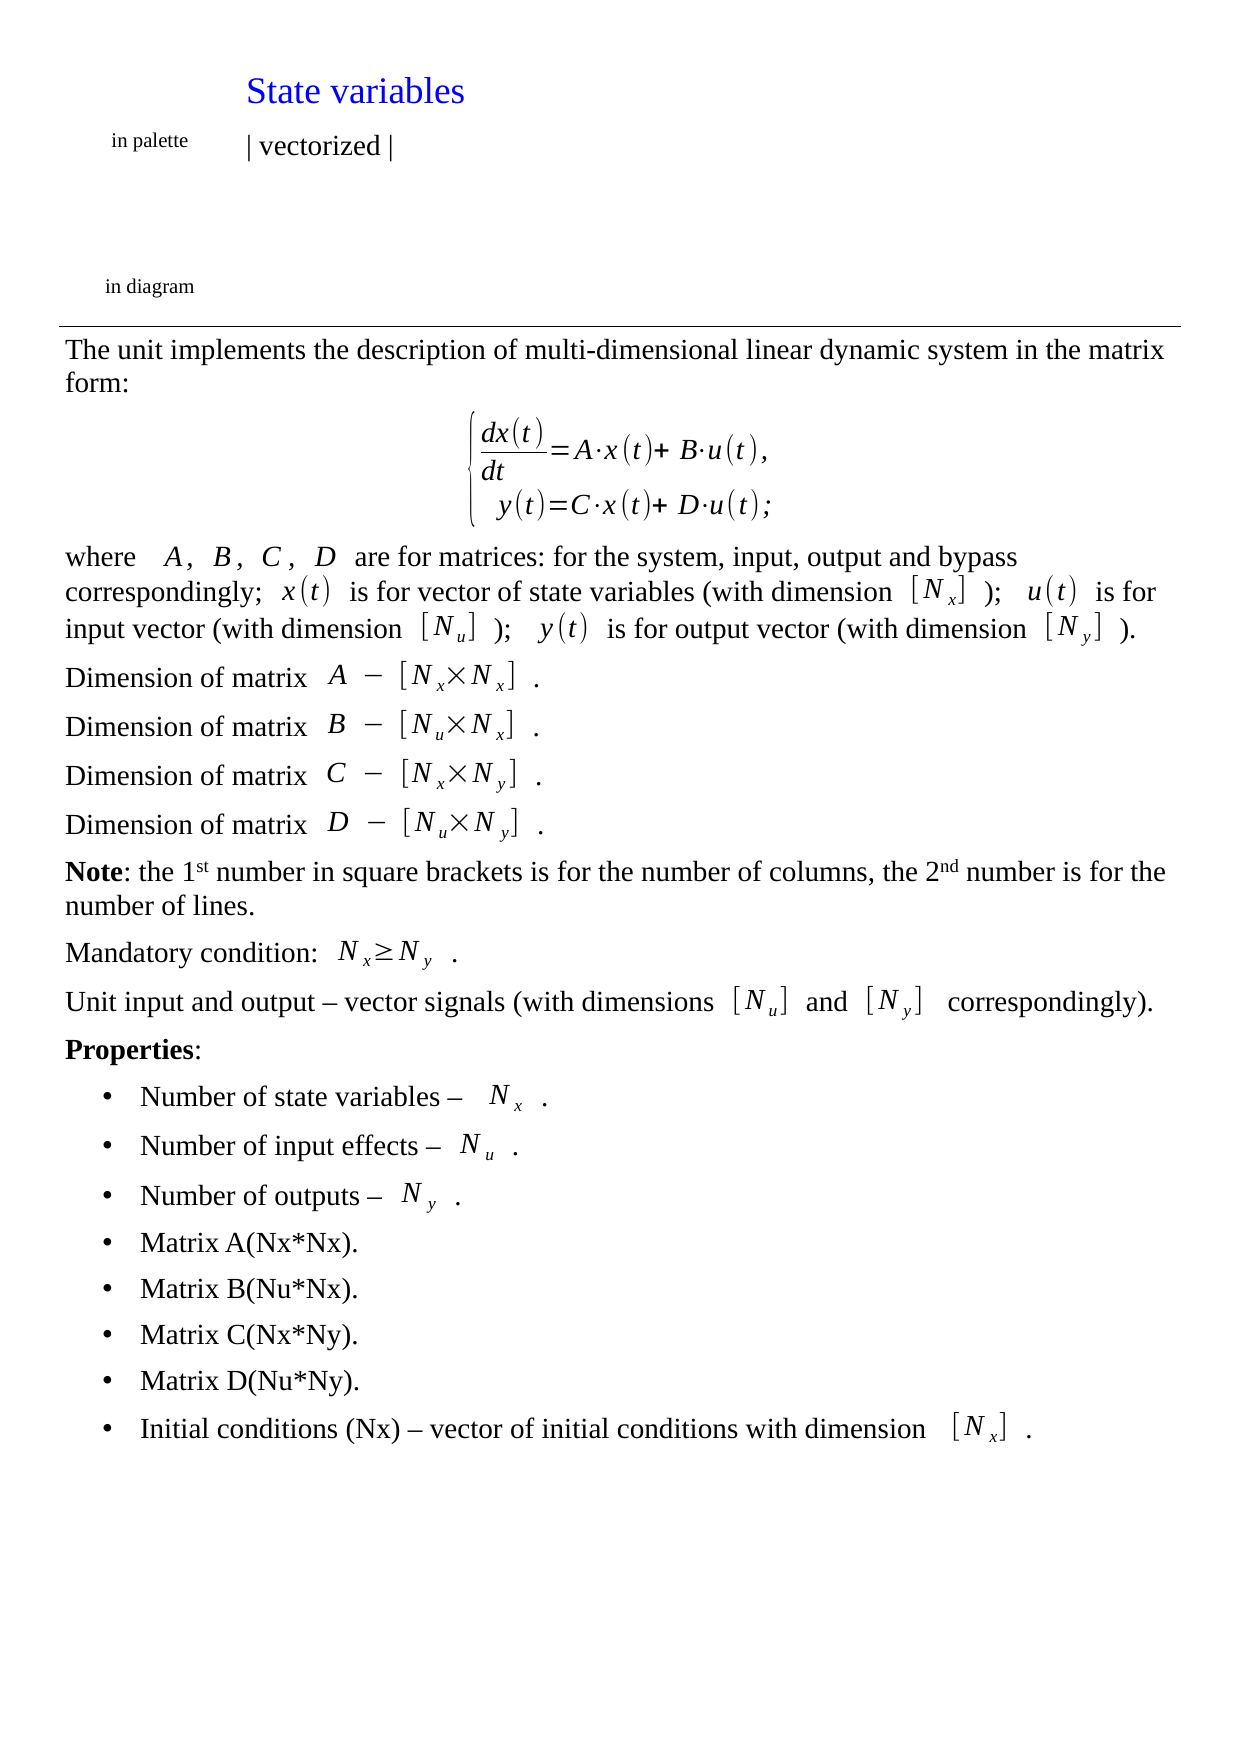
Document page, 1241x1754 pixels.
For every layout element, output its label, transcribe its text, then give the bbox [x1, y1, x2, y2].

table_cell in diagram [59, 269, 240, 326]
table_cell [240, 269, 1181, 326]
table_cell in palette [59, 122, 240, 179]
table_cell [59, 179, 240, 269]
table_cell The unit implements the description of multi-dimensional linear dynamic system in the matrix form: where are for matrices: for the system, input, output and bypass correspondingly;is for vector of state variables (with dimension); is for input vector (with dimension); is for output vector (with dimension). Dimension of matrix. Dimension of matrix. Dimension of matrix. Dimension of matrix. Note: the 1st number in square brackets is for the number of columns, the 2nd number is for the number of lines. Mandatory condition:. Unit input and output – vector signals (with dimensionsand correspondingly). Properties: Number of state variables – . Number of input effects –. Number of outputs –. Matrix A(Nx*Nx). Matrix B(Nu*Nx). Matrix C(Nx*Ny). Matrix D(Nu*Ny). Initial conditions (Nx) – vector of initial conditions with dimension . [59, 327, 1181, 1464]
table_cell [240, 179, 1181, 269]
table_header State variables [240, 59, 1181, 122]
table_cell | vectorized | [240, 122, 1181, 179]
table_header [59, 59, 240, 122]
